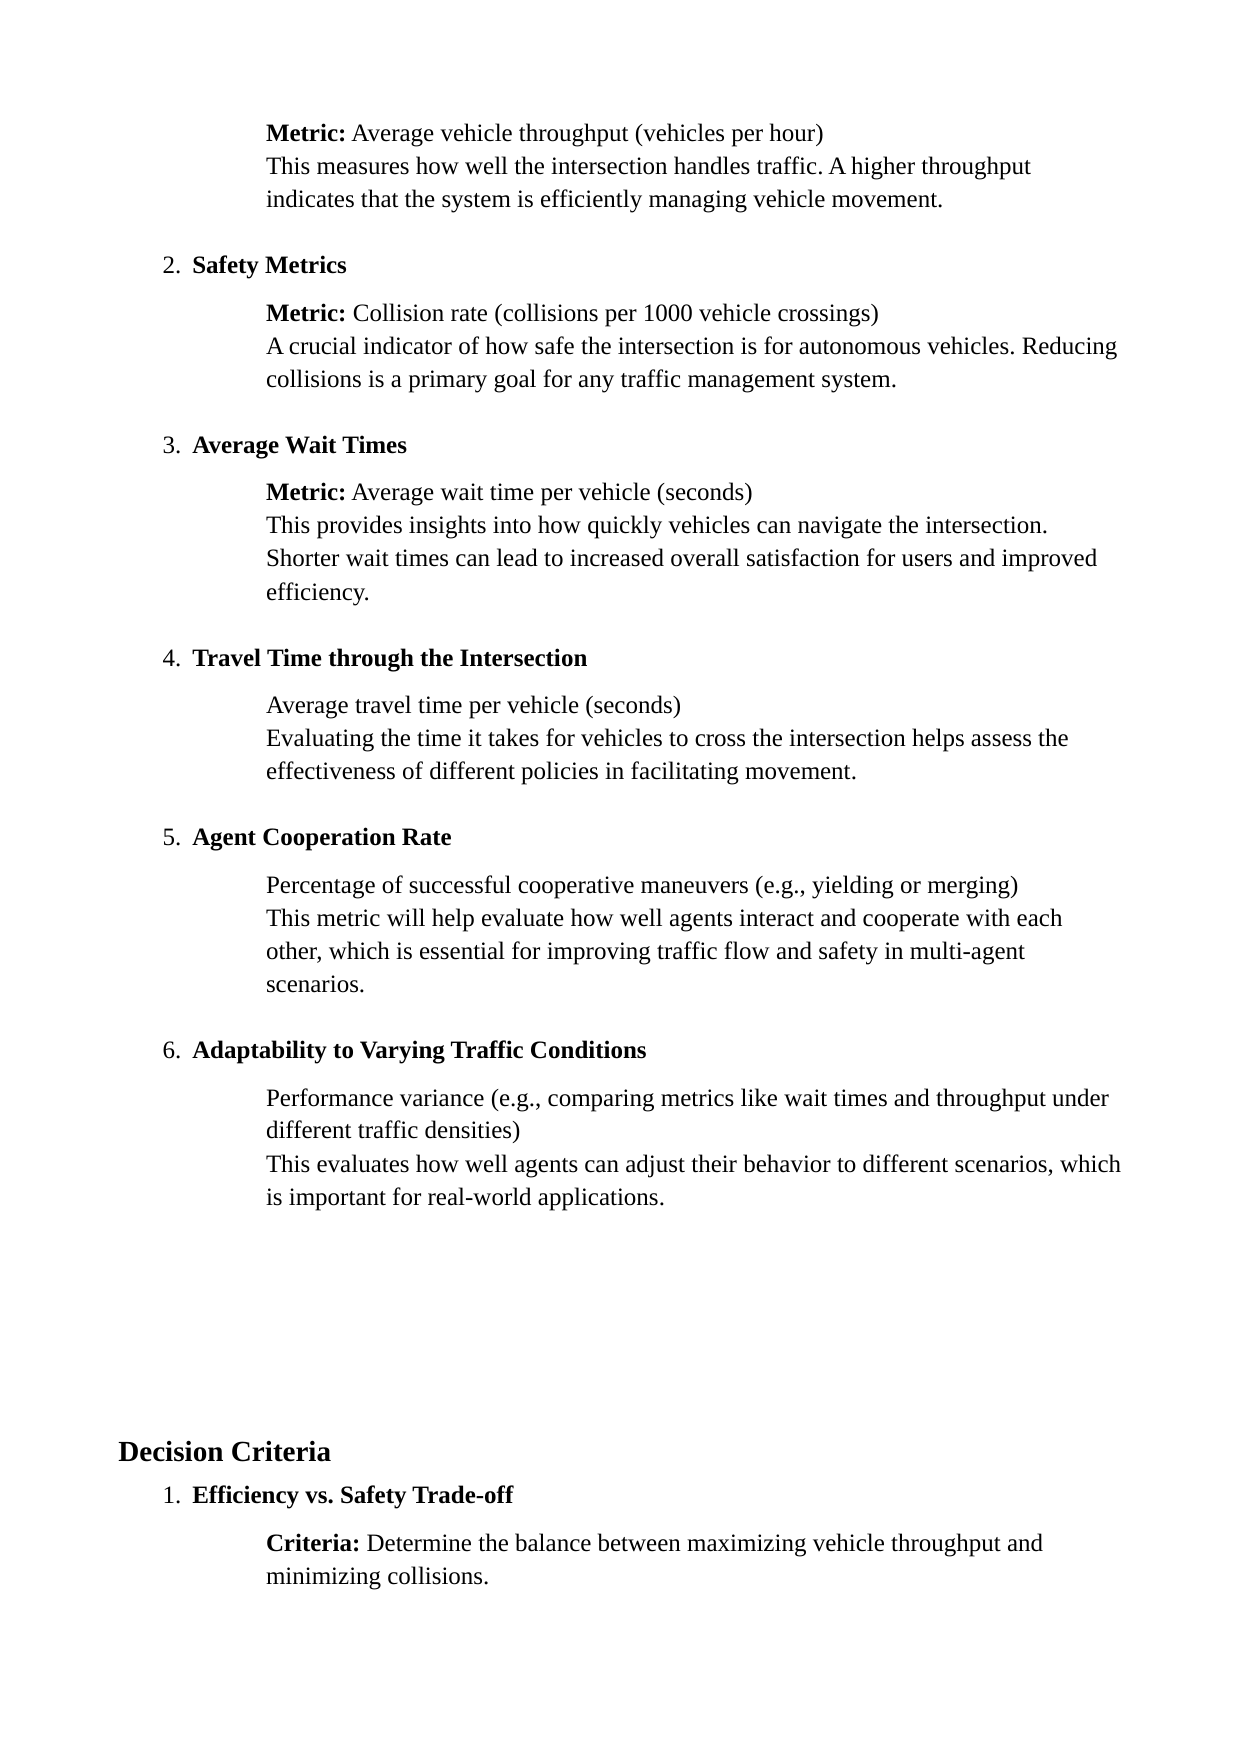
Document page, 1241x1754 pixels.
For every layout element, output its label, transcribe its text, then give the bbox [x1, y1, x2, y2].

subtitle Decision Criteria [118, 1434, 1122, 1468]
list This metric will help evaluate how well agents interact and cooperate with each other, which is essential for improving traffic flow and safety in multi-agent scenarios. [236, 903, 1122, 998]
list Criteria: Determine the balance between maximizing vehicle throughput and minimizing collisions. [236, 1528, 1122, 1590]
list This measures how well the intersection handles traffic. A higher throughput indicates that the system is efficiently managing vehicle movement. [236, 151, 1122, 213]
list Safety Metrics [162, 250, 1122, 279]
list A crucial indicator of how safe the intersection is for autonomous vehicles. Reducing collisions is a primary goal for any traffic management system. [236, 331, 1122, 393]
list Metric: Average vehicle throughput (vehicles per hour) [236, 118, 1122, 147]
list This provides insights into how quickly vehicles can navigate the intersection. Shorter wait times can lead to increased overall satisfaction for users and improved efficiency. [236, 511, 1122, 605]
list Metric: Collision rate (collisions per 1000 vehicle crossings) [236, 298, 1122, 327]
list This evaluates how well agents can adjust their behavior to different scenarios, which is important for real-world applications. [236, 1149, 1122, 1210]
list Evaluating the time it takes for vehicles to cross the intersection helps assess the effectiveness of different policies in facilitating movement. [236, 723, 1122, 785]
list Percentage of successful cooperative maneuvers (e.g., yielding or merging) [236, 870, 1122, 899]
list Adaptability to Varying Traffic Conditions [162, 1035, 1122, 1064]
list Average travel time per vehicle (seconds) [236, 690, 1122, 719]
list Performance variance (e.g., comparing metrics like wait times and throughput under different traffic densities) [236, 1083, 1122, 1144]
list Agent Cooperation Rate [162, 822, 1122, 851]
list Efficiency vs. Safety Trade-off [162, 1480, 1122, 1509]
list Metric: Average wait time per vehicle (seconds) [236, 477, 1122, 506]
list Travel Time through the Intersection [162, 643, 1122, 671]
list Average Wait Times [162, 430, 1122, 459]
